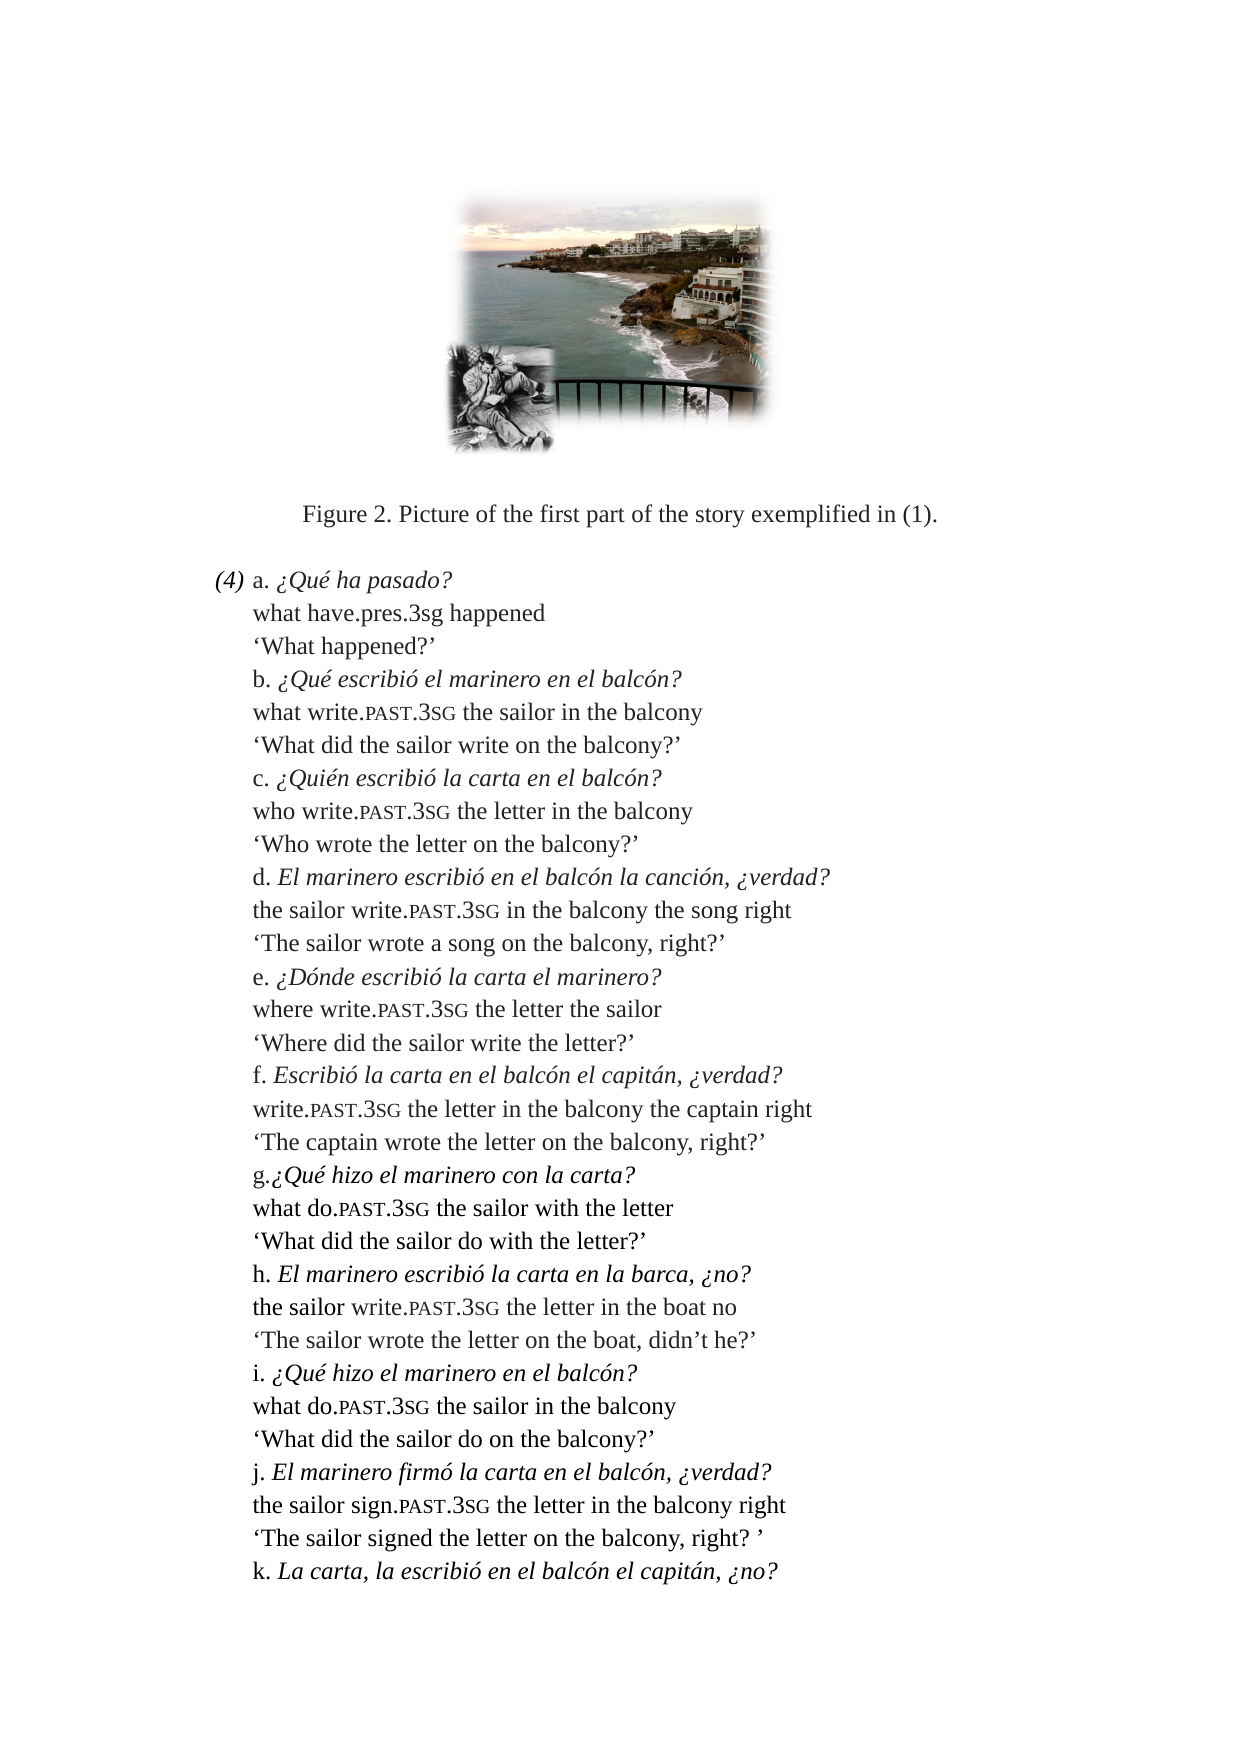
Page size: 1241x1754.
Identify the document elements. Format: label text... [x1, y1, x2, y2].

list ‘The sailor wrote the letter on the boat, didn’t he?’ [252, 1325, 1063, 1353]
list Figure 2. Picture of the first part of the story exemplified in (1). [177, 499, 1063, 528]
list h. El marinero escribió la carta en la barca, ¿no? [252, 1259, 1063, 1287]
picture [391, 147, 849, 496]
list d. El marinero escribió en el balcón la canción, ¿verdad? [252, 862, 1063, 891]
list b. ¿Qué escribió el marinero en el balcón? [252, 664, 1063, 693]
list ‘The sailor wrote a song on the balcony, right?’ [252, 928, 1063, 957]
list who write.past.3sg the letter in the balcony [252, 796, 1063, 825]
list the sailor sign.past.3sg the letter in the balcony right [252, 1490, 1063, 1519]
list ‘What did the sailor do with the letter?’ [252, 1226, 1063, 1254]
list e. ¿Dónde escribió la carta el marinero? [252, 962, 1063, 990]
list what write.past.3sg the sailor in the balcony [252, 697, 1063, 726]
list what do.past.3sg the sailor in the balcony [252, 1391, 1063, 1419]
list ‘What did the sailor write on the balcony?’ [252, 730, 1063, 759]
list ‘The captain wrote the letter on the balcony, right?’ [252, 1127, 1063, 1155]
list f. Escribió la carta en el balcón el capitán, ¿verdad? [252, 1061, 1063, 1089]
list what have.pres.3sg happened [252, 598, 1063, 627]
list where write.past.3sg the letter the sailor [252, 994, 1063, 1023]
list g.¿Qué hizo el marinero con la carta? [252, 1160, 1063, 1188]
list ‘What did the sailor do on the balcony?’ [252, 1424, 1063, 1453]
list the sailor write.past.3sg the letter in the boat no [252, 1292, 1063, 1321]
list what do.past.3sg the sailor with the letter [252, 1193, 1063, 1221]
list ‘Where did the sailor write the letter?’ [252, 1028, 1063, 1056]
list k. La carta, la escribió en el balcón el capitán, ¿no? [252, 1556, 1063, 1585]
list c. ¿Quién escribió la carta en el balcón? [252, 763, 1063, 792]
list j. El marinero firmó la carta en el balcón, ¿verdad? [252, 1457, 1063, 1486]
list ‘Who wrote the letter on the balcony?’ [252, 829, 1063, 858]
list i. ¿Qué hizo el marinero en el balcón? [252, 1358, 1063, 1387]
list ‘The sailor signed the letter on the balcony, right? ’ [252, 1523, 1063, 1552]
list write.past.3sg the letter in the balcony the captain right [252, 1094, 1063, 1122]
list ‘What happened?’ [252, 631, 1063, 660]
list a. ¿Qué ha pasado? [215, 565, 1063, 594]
list the sailor write.past.3sg in the balcony the song right [252, 896, 1063, 924]
